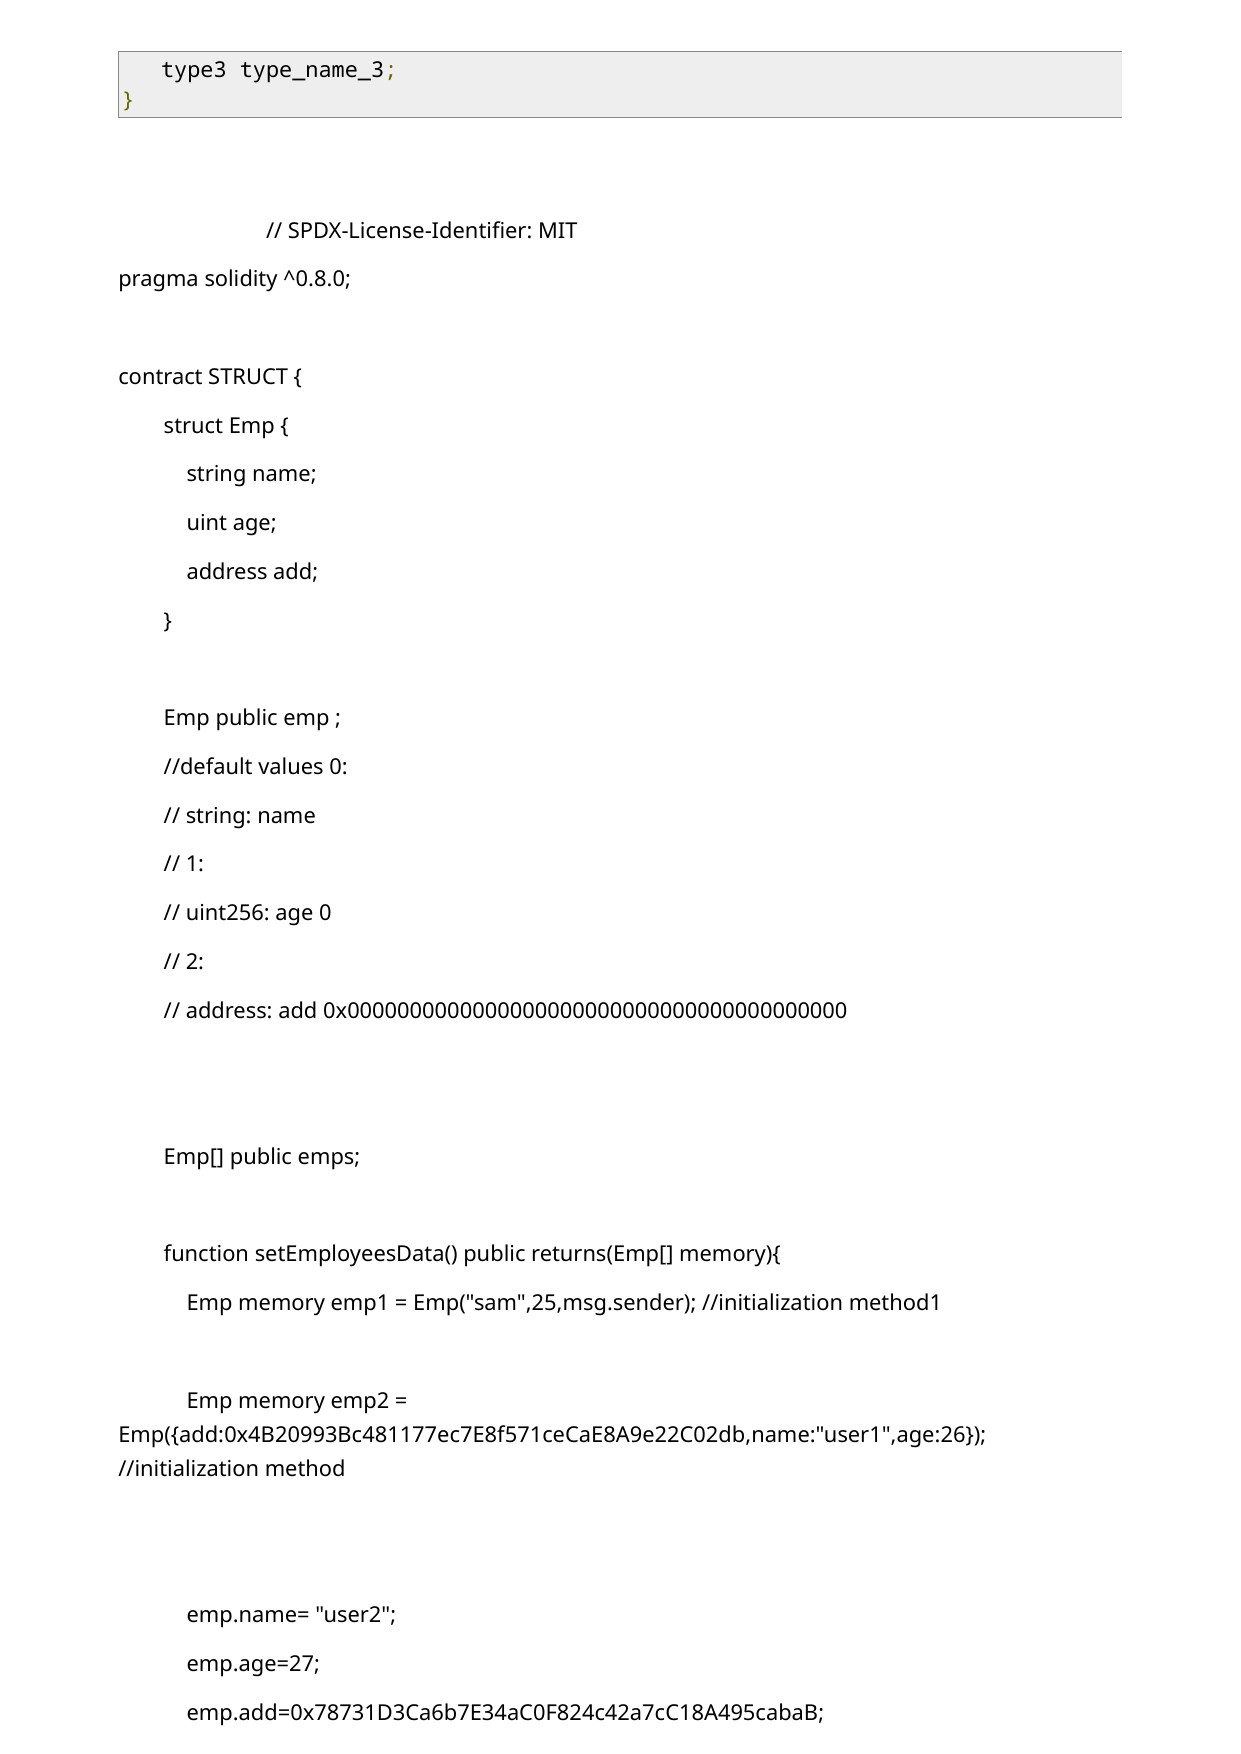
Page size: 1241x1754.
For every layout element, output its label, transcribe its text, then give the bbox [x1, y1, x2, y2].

text // address: add 0x0000000000000000000000000000000000000000 [118, 994, 1122, 1024]
text Emp[] public emps; [118, 1141, 1122, 1171]
text } [118, 604, 1122, 634]
text type3 type_name_3; [119, 52, 1122, 81]
text //default values 0: [118, 751, 1122, 781]
text pragma solidity ^0.8.0; [118, 263, 1122, 293]
text // uint256: age 0 [118, 897, 1122, 927]
text uint age; [118, 507, 1122, 537]
text contract STRUCT { [118, 361, 1122, 391]
text emp.name= "user2"; [118, 1599, 1122, 1629]
text // 2: [118, 946, 1122, 976]
text Emp memory emp1 = Emp("sam",25,msg.sender); //initialization method1 [118, 1287, 1122, 1317]
text // 1: [118, 848, 1122, 878]
text Emp memory emp2 = Emp({add:0x4B20993Bc481177ec7E8f571ceCaE8A9e22C02db,name:"user1",age:26}); //initialization method [118, 1384, 1122, 1483]
text Emp public emp ; [118, 702, 1122, 732]
text function setEmployeesData() public returns(Emp[] memory){ [118, 1238, 1122, 1268]
text emp.add=0x78731D3Ca6b7E34aC0F824c42a7cC18A495cabaB; [118, 1697, 1122, 1726]
text // SPDX-License-Identifier: MIT [118, 214, 1122, 244]
text } [119, 81, 1122, 117]
text address add; [118, 556, 1122, 586]
text struct Emp { [118, 409, 1122, 439]
text string name; [118, 458, 1122, 488]
text emp.age=27; [118, 1648, 1122, 1678]
text // string: name [118, 799, 1122, 829]
